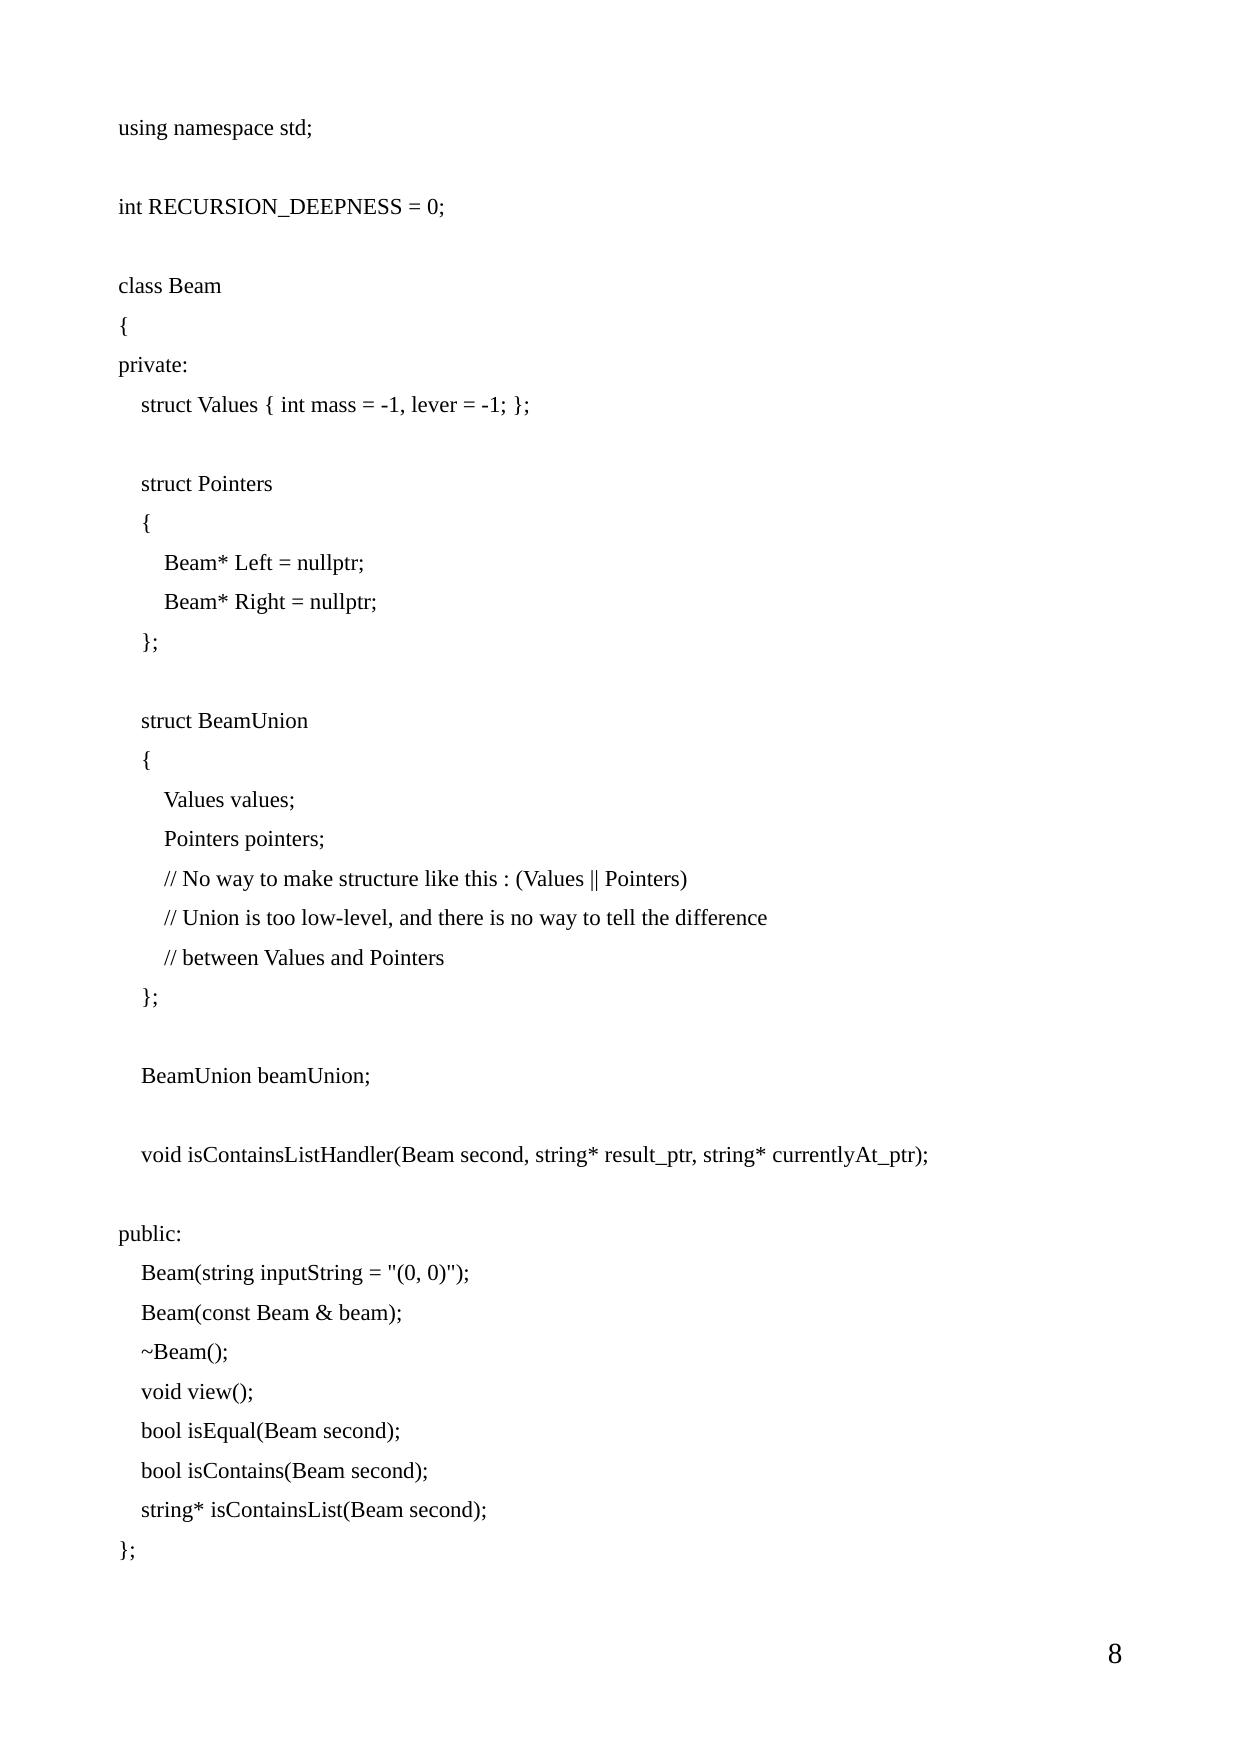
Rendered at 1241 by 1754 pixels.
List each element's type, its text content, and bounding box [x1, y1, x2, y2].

text Pointers pointers; [118, 825, 1122, 851]
text public: [118, 1220, 1122, 1246]
text }; [118, 628, 1122, 654]
text ~Beam(); [118, 1338, 1122, 1365]
text void view(); [118, 1378, 1122, 1404]
text class Beam [118, 272, 1122, 299]
text Beam* Left = nullptr; [118, 549, 1122, 575]
text }; [118, 1536, 1122, 1562]
text // between Values and Pointers [118, 943, 1122, 970]
text // Union is too low-level, and there is no way to tell the difference [118, 904, 1122, 930]
text Beam(const Beam & beam); [118, 1299, 1122, 1325]
text }; [118, 983, 1122, 1009]
text { [118, 509, 1122, 536]
text void isContainsListHandler(Beam second, string* result_ptr, string* currentlyAt_ptr); [118, 1141, 1122, 1167]
text private: [118, 351, 1122, 378]
text Beam* Right = nullptr; [118, 588, 1122, 614]
text struct Pointers [118, 470, 1122, 496]
text struct BeamUnion [118, 707, 1122, 733]
text int RECURSION_DEEPNESS = 0; [118, 193, 1122, 220]
text BeamUnion beamUnion; [118, 1062, 1122, 1088]
text Values values; [118, 786, 1122, 812]
text bool isContains(Beam second); [118, 1457, 1122, 1483]
text // No way to make structure like this : (Values || Pointers) [118, 864, 1122, 891]
text { [118, 746, 1122, 772]
text Beam(string inputString = "(0, 0)"); [118, 1259, 1122, 1286]
text bool isEqual(Beam second); [118, 1417, 1122, 1444]
text struct Values { int mass = -1, lever = -1; }; [118, 391, 1122, 417]
text string* isContainsList(Beam second); [118, 1496, 1122, 1523]
text using namespace std; [118, 114, 1122, 141]
text { [118, 312, 1122, 338]
